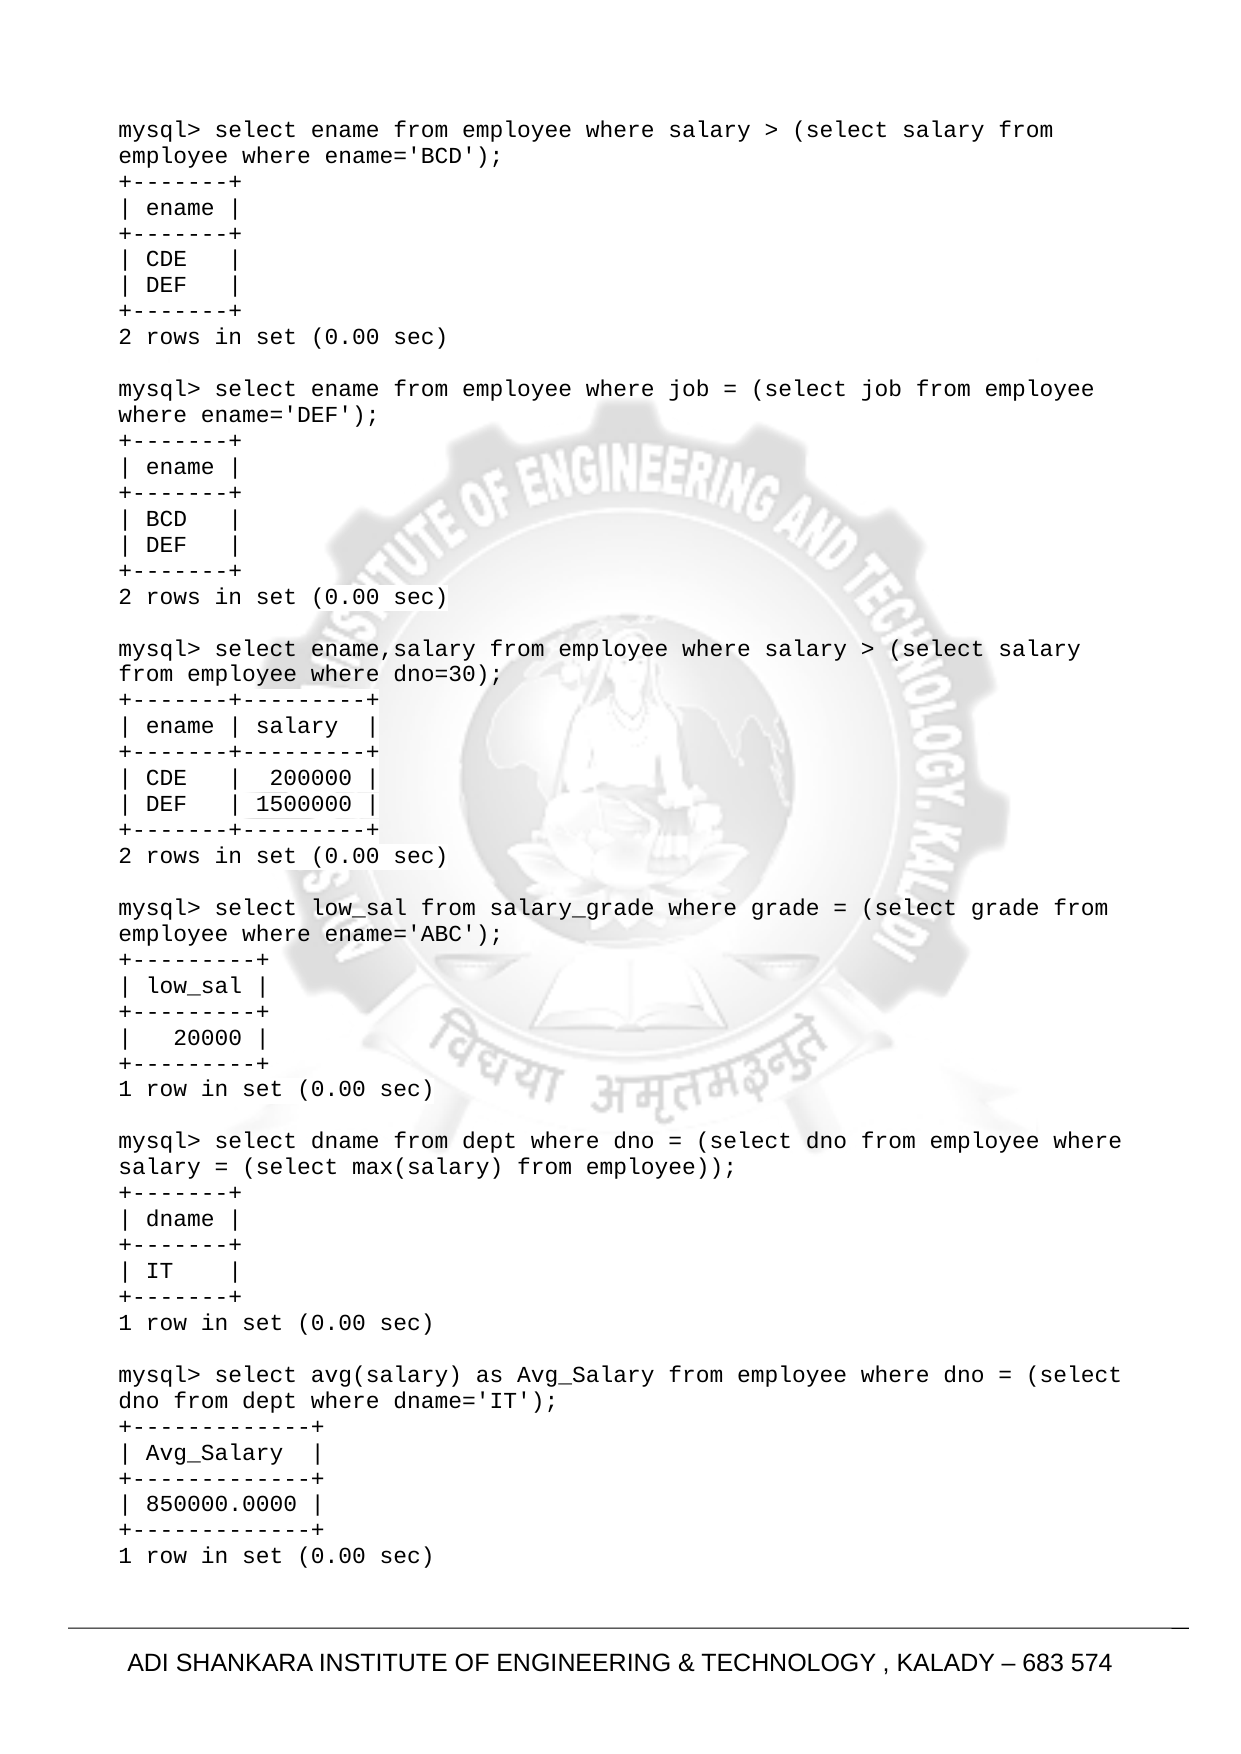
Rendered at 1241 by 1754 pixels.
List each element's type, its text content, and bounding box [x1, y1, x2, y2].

text +-------+ [118, 1233, 1122, 1259]
text +-------+ [118, 481, 1122, 507]
text +-------+ [118, 559, 1122, 585]
text +-------+ [118, 1285, 1122, 1311]
text | DEF | [118, 274, 1122, 300]
text 1 row in set (0.00 sec) [118, 1078, 1122, 1104]
text | 20000 | [118, 1026, 1122, 1052]
text 1 row in set (0.00 sec) [118, 1545, 1122, 1571]
text | CDE | [118, 248, 1122, 274]
text +-------+---------+ [118, 741, 1122, 767]
text +---------+ [118, 1000, 1122, 1026]
text +-------------+ [118, 1415, 1122, 1441]
text +-------+---------+ [118, 689, 1122, 715]
text +---------+ [118, 948, 1122, 974]
text +-------------+ [118, 1467, 1122, 1493]
text mysql> select avg(salary) as Avg_Salary from employee where dno = (select dno from dept where dname='IT'); [118, 1363, 1122, 1415]
text +-------+ [118, 170, 1122, 196]
text mysql> select ename,salary from employee where salary > (select salary from employee where dno=30); [118, 637, 1122, 689]
text mysql> select ename from employee where salary > (select salary from employee where ename='BCD'); [118, 118, 1122, 170]
text +-------+ [118, 429, 1122, 455]
text +---------+ [118, 1052, 1122, 1078]
text 2 rows in set (0.00 sec) [118, 585, 1122, 611]
text | CDE | 200000 | [118, 767, 1122, 792]
text | BCD | [118, 507, 1122, 533]
text +-------+ [118, 300, 1122, 326]
text | DEF | 1500000 | [118, 792, 1122, 818]
text +-------------+ [118, 1519, 1122, 1545]
text | 850000.0000 | [118, 1493, 1122, 1519]
text | DEF | [118, 533, 1122, 559]
text | dname | [118, 1207, 1122, 1233]
text | ename | salary | [118, 715, 1122, 741]
text mysql> select dname from dept where dno = (select dno from employee where salary = (select max(salary) from employee)); [118, 1130, 1122, 1182]
text | ename | [118, 196, 1122, 222]
text | ename | [118, 455, 1122, 481]
text +-------+---------+ [118, 818, 1122, 844]
text | low_sal | [118, 974, 1122, 1000]
text mysql> select ename from employee where job = (select job from employee where ename='DEF'); [118, 377, 1122, 429]
text 2 rows in set (0.00 sec) [118, 844, 1122, 870]
text | Avg_Salary | [118, 1441, 1122, 1467]
text +-------+ [118, 1182, 1122, 1207]
text mysql> select low_sal from salary_grade where grade = (select grade from employee where ename='ABC'); [118, 896, 1122, 948]
text 2 rows in set (0.00 sec) [118, 326, 1122, 352]
text | IT | [118, 1259, 1122, 1285]
text 1 row in set (0.00 sec) [118, 1311, 1122, 1337]
text +-------+ [118, 222, 1122, 248]
